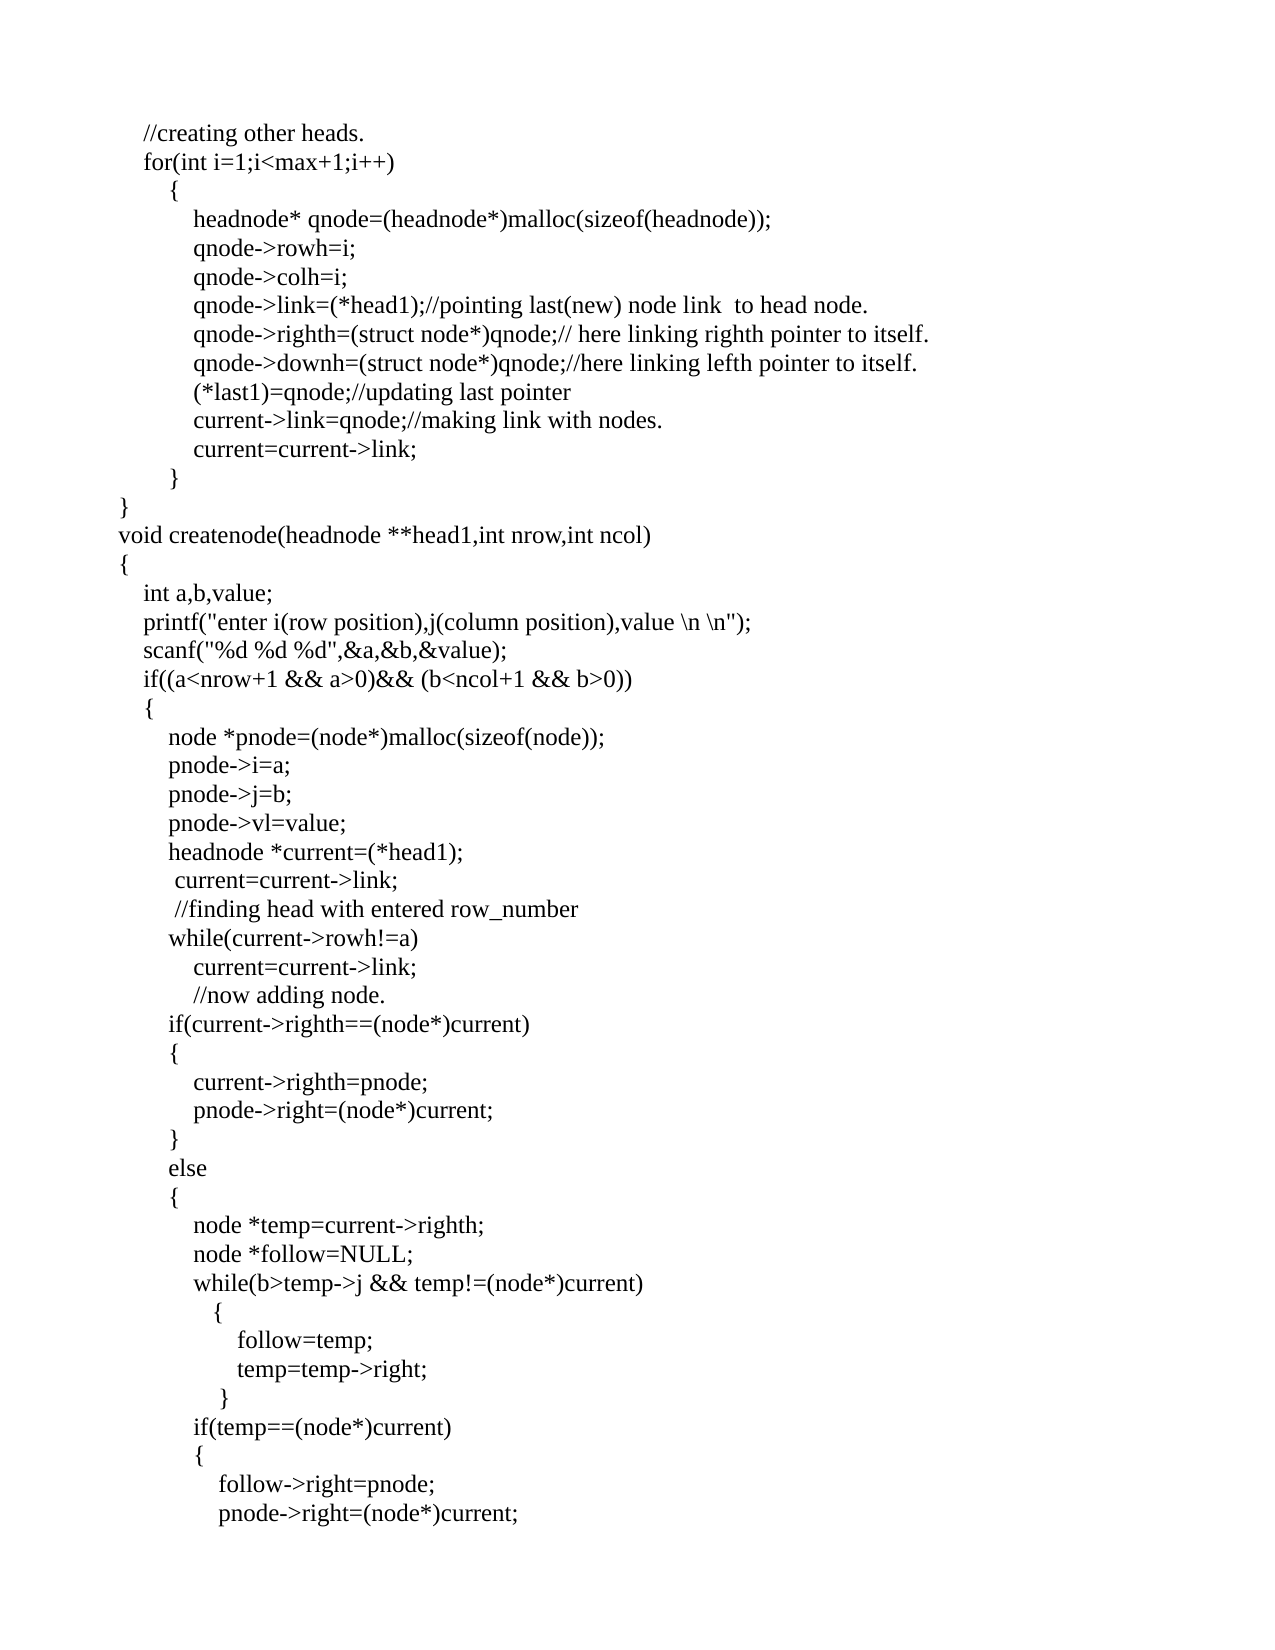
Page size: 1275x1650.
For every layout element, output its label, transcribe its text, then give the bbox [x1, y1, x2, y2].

text pnode->right=(node*)current; [118, 1096, 1157, 1124]
text pnode->j=b; [118, 779, 1157, 808]
text { [118, 693, 1157, 722]
text while(current->rowh!=a) [118, 923, 1157, 952]
text (*last1)=qnode;//updating last pointer [118, 377, 1157, 406]
text //finding head with entered row_number [118, 894, 1157, 923]
text { [118, 1182, 1157, 1211]
text printf("enter i(row position),j(column position),value \n \n"); [118, 607, 1157, 636]
text { [118, 549, 1157, 578]
text { [118, 176, 1157, 204]
text current->link=qnode;//making link with nodes. [118, 406, 1157, 434]
text temp=temp->right; [118, 1354, 1157, 1383]
text //now adding node. [118, 981, 1157, 1009]
text { [118, 1441, 1157, 1469]
text else [118, 1153, 1157, 1182]
text current=current->link; [118, 434, 1157, 463]
text qnode->righth=(struct node*)qnode;// here linking righth pointer to itself. [118, 319, 1157, 348]
text } [118, 1383, 1157, 1412]
text node *follow=NULL; [118, 1239, 1157, 1268]
text current=current->link; [118, 866, 1157, 894]
text int a,b,value; [118, 578, 1157, 607]
text node *temp=current->righth; [118, 1211, 1157, 1239]
text { [118, 1038, 1157, 1067]
text follow->right=pnode; [118, 1469, 1157, 1498]
text } [118, 1124, 1157, 1153]
text current=current->link; [118, 952, 1157, 981]
text qnode->rowh=i; [118, 233, 1157, 262]
text headnode *current=(*head1); [118, 837, 1157, 866]
text pnode->i=a; [118, 751, 1157, 779]
text //creating other heads. [118, 118, 1157, 147]
text } [118, 492, 1157, 521]
text pnode->right=(node*)current; [118, 1498, 1157, 1527]
text while(b>temp->j && temp!=(node*)current) [118, 1268, 1157, 1297]
text qnode->link=(*head1);//pointing last(new) node link to head node. [118, 291, 1157, 319]
text current->righth=pnode; [118, 1067, 1157, 1096]
text node *pnode=(node*)malloc(sizeof(node)); [118, 722, 1157, 751]
text pnode->vl=value; [118, 808, 1157, 837]
text { [118, 1297, 1157, 1326]
text qnode->colh=i; [118, 262, 1157, 291]
text qnode->downh=(struct node*)qnode;//here linking lefth pointer to itself. [118, 348, 1157, 377]
text for(int i=1;i<max+1;i++) [118, 147, 1157, 176]
text } [118, 463, 1157, 492]
text follow=temp; [118, 1326, 1157, 1354]
text headnode* qnode=(headnode*)malloc(sizeof(headnode)); [118, 204, 1157, 233]
text scanf("%d %d %d",&a,&b,&value); [118, 636, 1157, 664]
text if((a<nrow+1 && a>0)&& (b<ncol+1 && b>0)) [118, 664, 1157, 693]
text if(current->righth==(node*)current) [118, 1009, 1157, 1038]
text void createnode(headnode **head1,int nrow,int ncol) [118, 521, 1157, 549]
text if(temp==(node*)current) [118, 1412, 1157, 1441]
